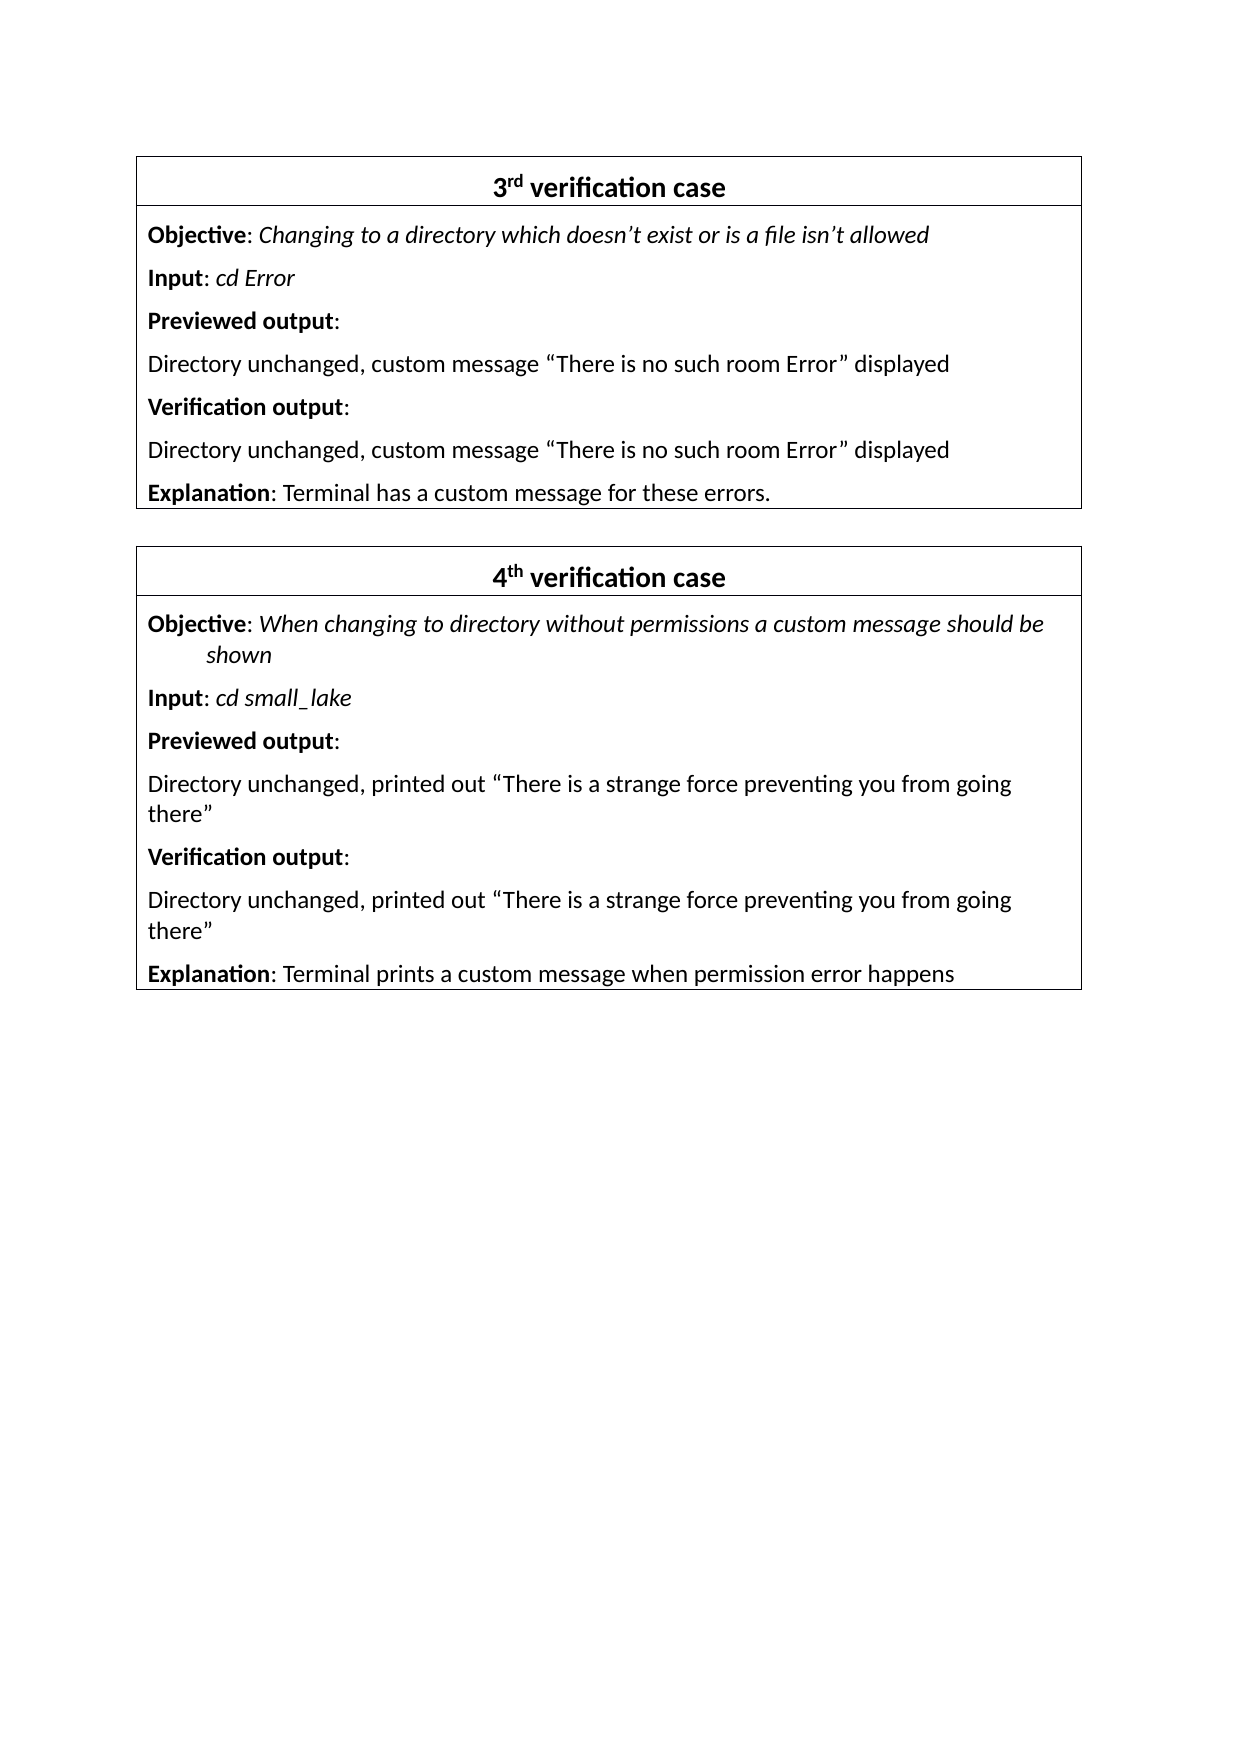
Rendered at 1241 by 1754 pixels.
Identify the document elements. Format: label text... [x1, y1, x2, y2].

table_cell Objective: Changing to a directory which doesn’t exist or is a file isn’t allowed Input: cd Error Previewed output: Directory unchanged, custom message “There is no such room Error” displayed Verification output: Directory unchanged, custom message “There is no such room Error” displayed Explanation: Terminal has a custom message for these errors. [137, 206, 1081, 507]
table_cell Objective: When changing to directory without permissions a custom message should be shown Input: cd small_lake Previewed output: Directory unchanged, printed out “There is a strange force preventing you from going there” Verification output: Directory unchanged, printed out “There is a strange force preventing you from going there” Explanation: Terminal prints a custom message when permission error happens [137, 596, 1081, 988]
table_header 4th verification case [137, 547, 1081, 595]
table_header 3rd verification case [137, 157, 1081, 205]
